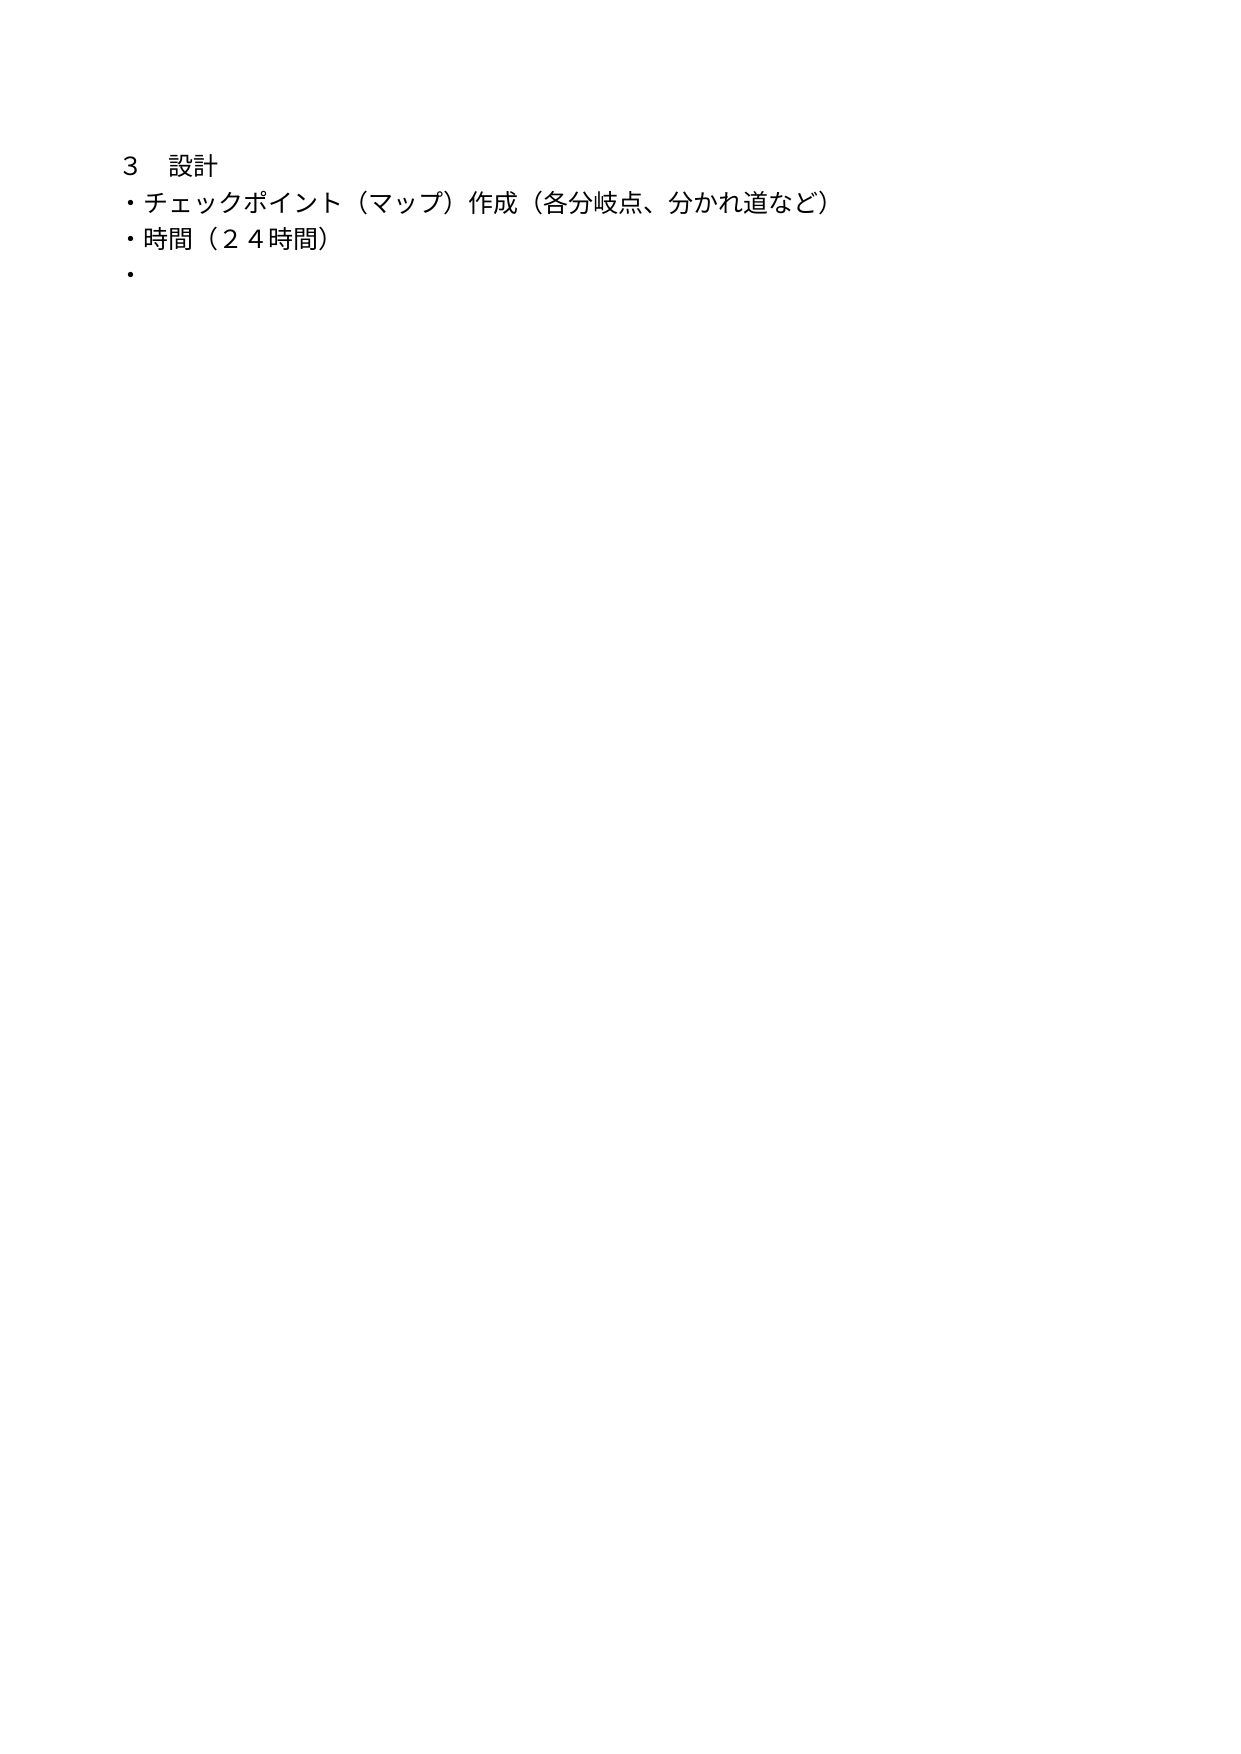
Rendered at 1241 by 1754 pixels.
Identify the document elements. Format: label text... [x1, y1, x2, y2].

text ・ [118, 256, 1122, 292]
text ３ 設計 [118, 147, 1122, 183]
text ・時間（２４時間） [118, 219, 1122, 256]
text ・チェックポイント（マップ）作成（各分岐点、分かれ道など） [118, 183, 1122, 219]
